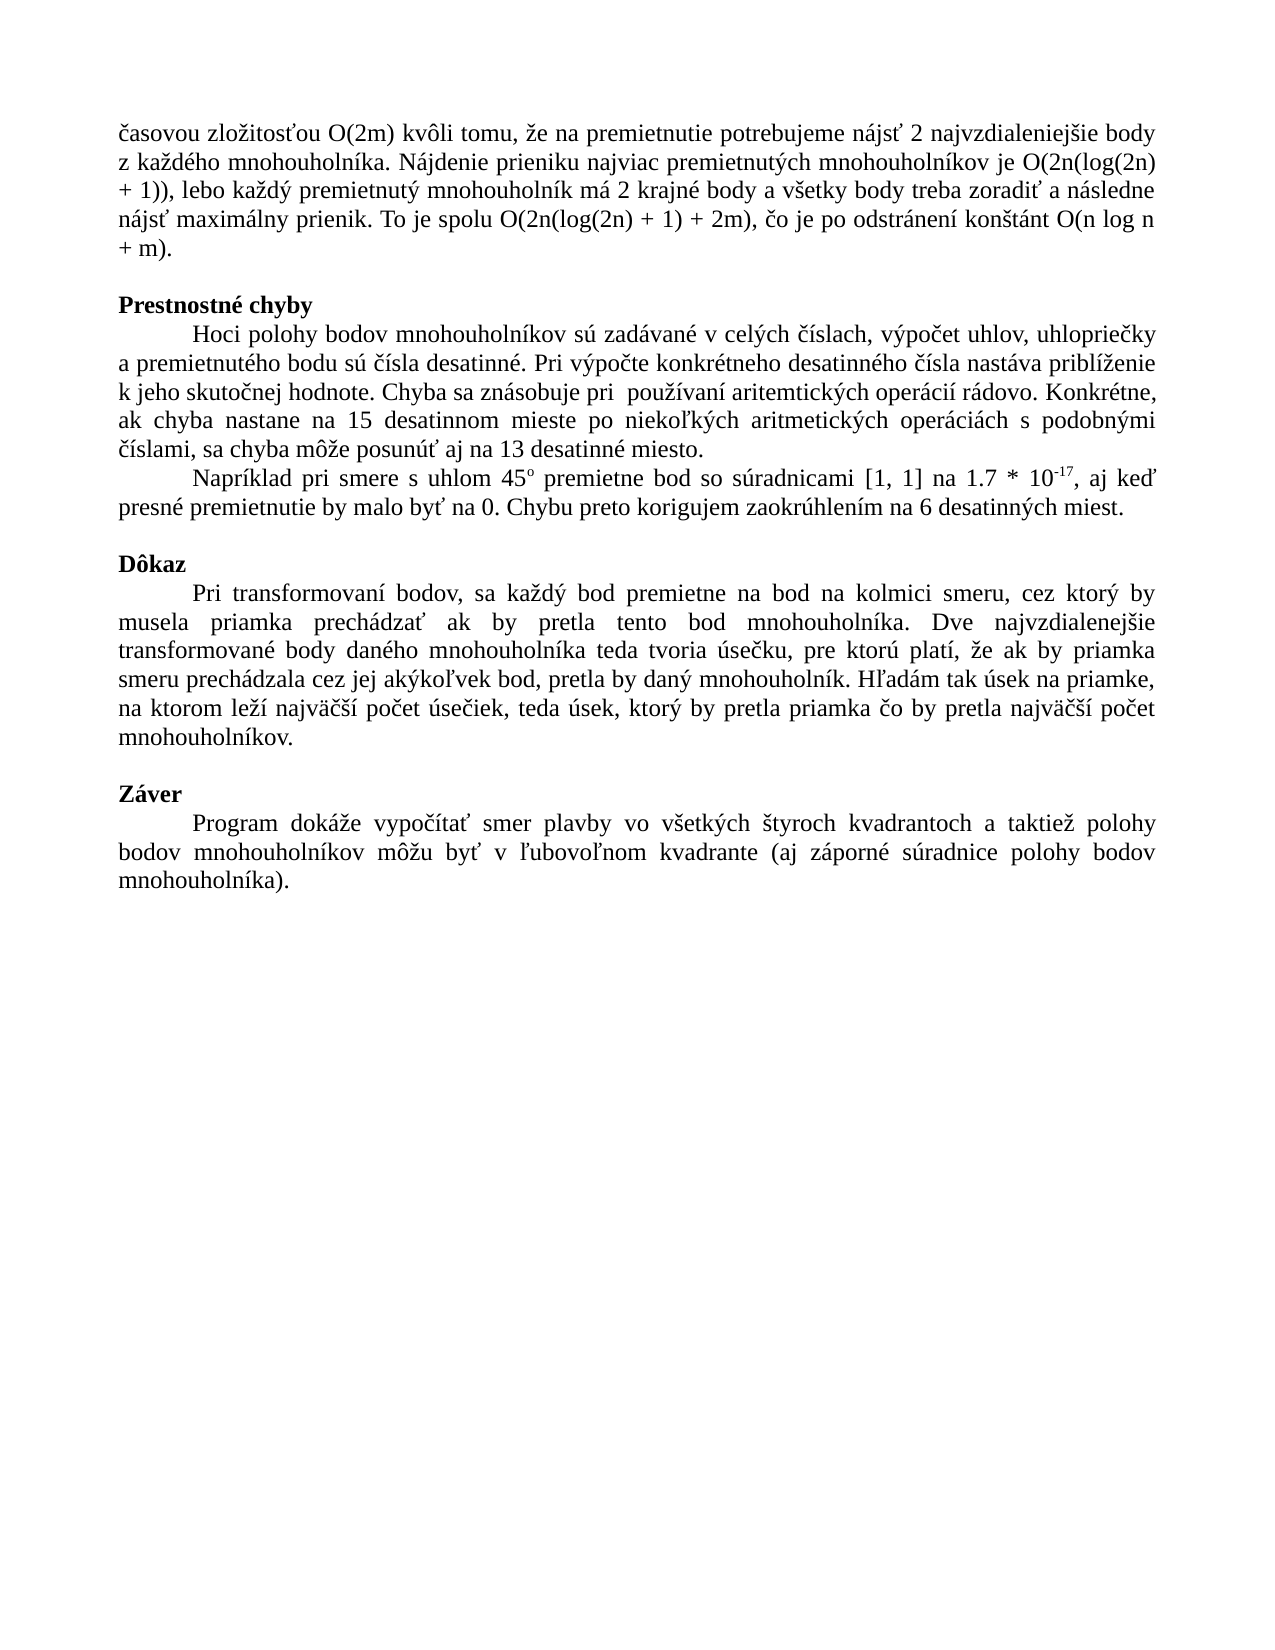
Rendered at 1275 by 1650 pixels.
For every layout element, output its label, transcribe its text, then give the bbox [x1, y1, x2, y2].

text Dôkaz [118, 549, 1157, 578]
text Pri transformovaní bodov, sa každý bod premietne na bod na kolmici smeru, cez ktorý by musela priamka prechádzať ak by pretla tento bod mnohouholníka. Dve najvzdialenejšie transformované body daného mnohouholníka teda tvoria úsečku, pre ktorú platí, že ak by priamka smeru prechádzala cez jej akýkoľvek bod, pretla by daný mnohouholník. Hľadám tak úsek na priamke, na ktorom leží najväčší počet úsečiek, teda úsek, ktorý by pretla priamka čo by pretla najväčší počet mnohouholníkov. [118, 578, 1157, 751]
text Program dokáže vypočítať smer plavby vo všetkých štyroch kvadrantoch a taktiež polohy bodov mnohouholníkov môžu byť v ľubovoľnom kvadrante (aj záporné súradnice polohy bodov mnohouholníka). [118, 808, 1157, 894]
text Napríklad pri smere s uhlom 45o premietne bod so súradnicami [1, 1] na 1.7 * 10-17, aj keď presné premietnutie by malo byť na 0. Chybu preto korigujem zaokrúhlením na 6 desatinných miest. [118, 463, 1157, 521]
text časovou zložitosťou O(2m) kvôli tomu, že na premietnutie potrebujeme nájsť 2 najvzdialeniejšie body z každého mnohouholníka. Nájdenie prieniku najviac premietnutých mnohouholníkov je O(2n(log(2n) + 1)), lebo každý premietnutý mnohouholník má 2 krajné body a všetky body treba zoradiť a následne nájsť maximálny prienik. To je spolu O(2n(log(2n) + 1) + 2m), čo je po odstránení konštánt O(n log n + m). [118, 118, 1157, 262]
text Hoci polohy bodov mnohouholníkov sú zadávané v celých číslach, výpočet uhlov, uhlopriečky a premietnutého bodu sú čísla desatinné. Pri výpočte konkrétneho desatinného čísla nastáva priblíženie k jeho skutočnej hodnote. Chyba sa znásobuje pri používaní aritemtických operácií rádovo. Konkrétne, ak chyba nastane na 15 desatinnom mieste po niekoľkých aritmetických operáciách s podobnými číslami, sa chyba môže posunúť aj na 13 desatinné miesto. [118, 319, 1157, 463]
text Záver [118, 779, 1157, 808]
text Prestnostné chyby [118, 291, 1157, 319]
